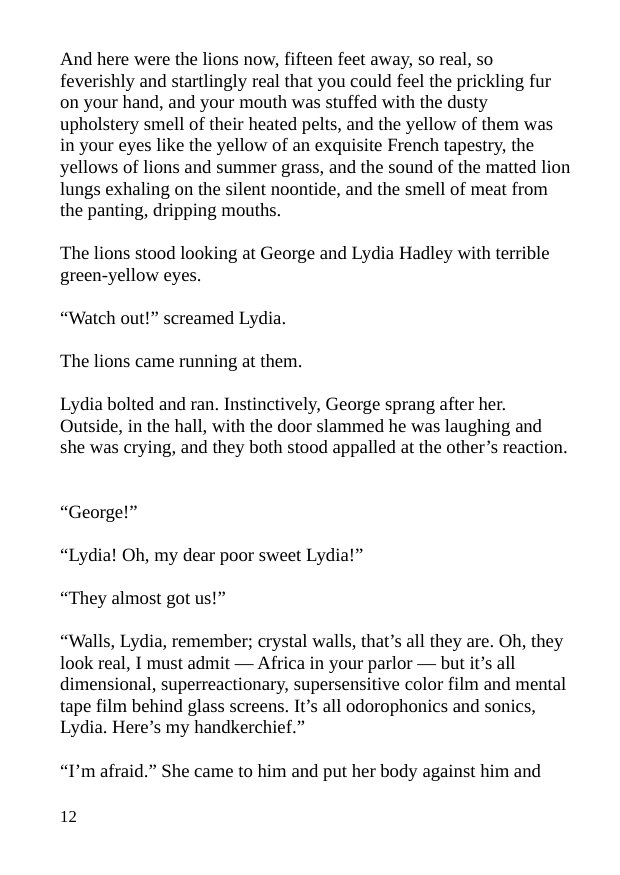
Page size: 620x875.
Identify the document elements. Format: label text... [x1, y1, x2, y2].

text And here were the lions now, fifteen feet away, so real, so feverishly and startlingly real that you could feel the prickling fur on your hand, and your mouth was stuffed with the dusty upholstery smell of their heated pelts, and the yellow of them was in your eyes like the yellow of an exquisite French tapestry, the yellows of lions and summer grass, and the sound of the matted lion lungs exhaling on the silent noontide, and the smell of meat from the panting, dripping mouths. The lions stood looking at George and Lydia Hadley with terrible green-yellow eyes. “Watch out!” screamed Lydia. The lions came running at them. Lydia bolted and ran. Instinctively, George sprang after her. Outside, in the hall, with the door slammed he was laughing and she was crying, and they both stood appalled at the other’s reaction. “George!” “Lydia! Oh, my dear poor sweet Lydia!” “They almost got us!” “Walls, Lydia, remember; crystal walls, that’s all they are. Oh, they look real, I must admit — Africa in your parlor — but it’s all dimensional, superreactionary, supersensitive color film and mental tape film behind glass screens. It’s all odorophonics and sonics, Lydia. Here’s my handkerchief.” “I’m afraid.” She came to him and put her body against him and [60, 48, 571, 781]
